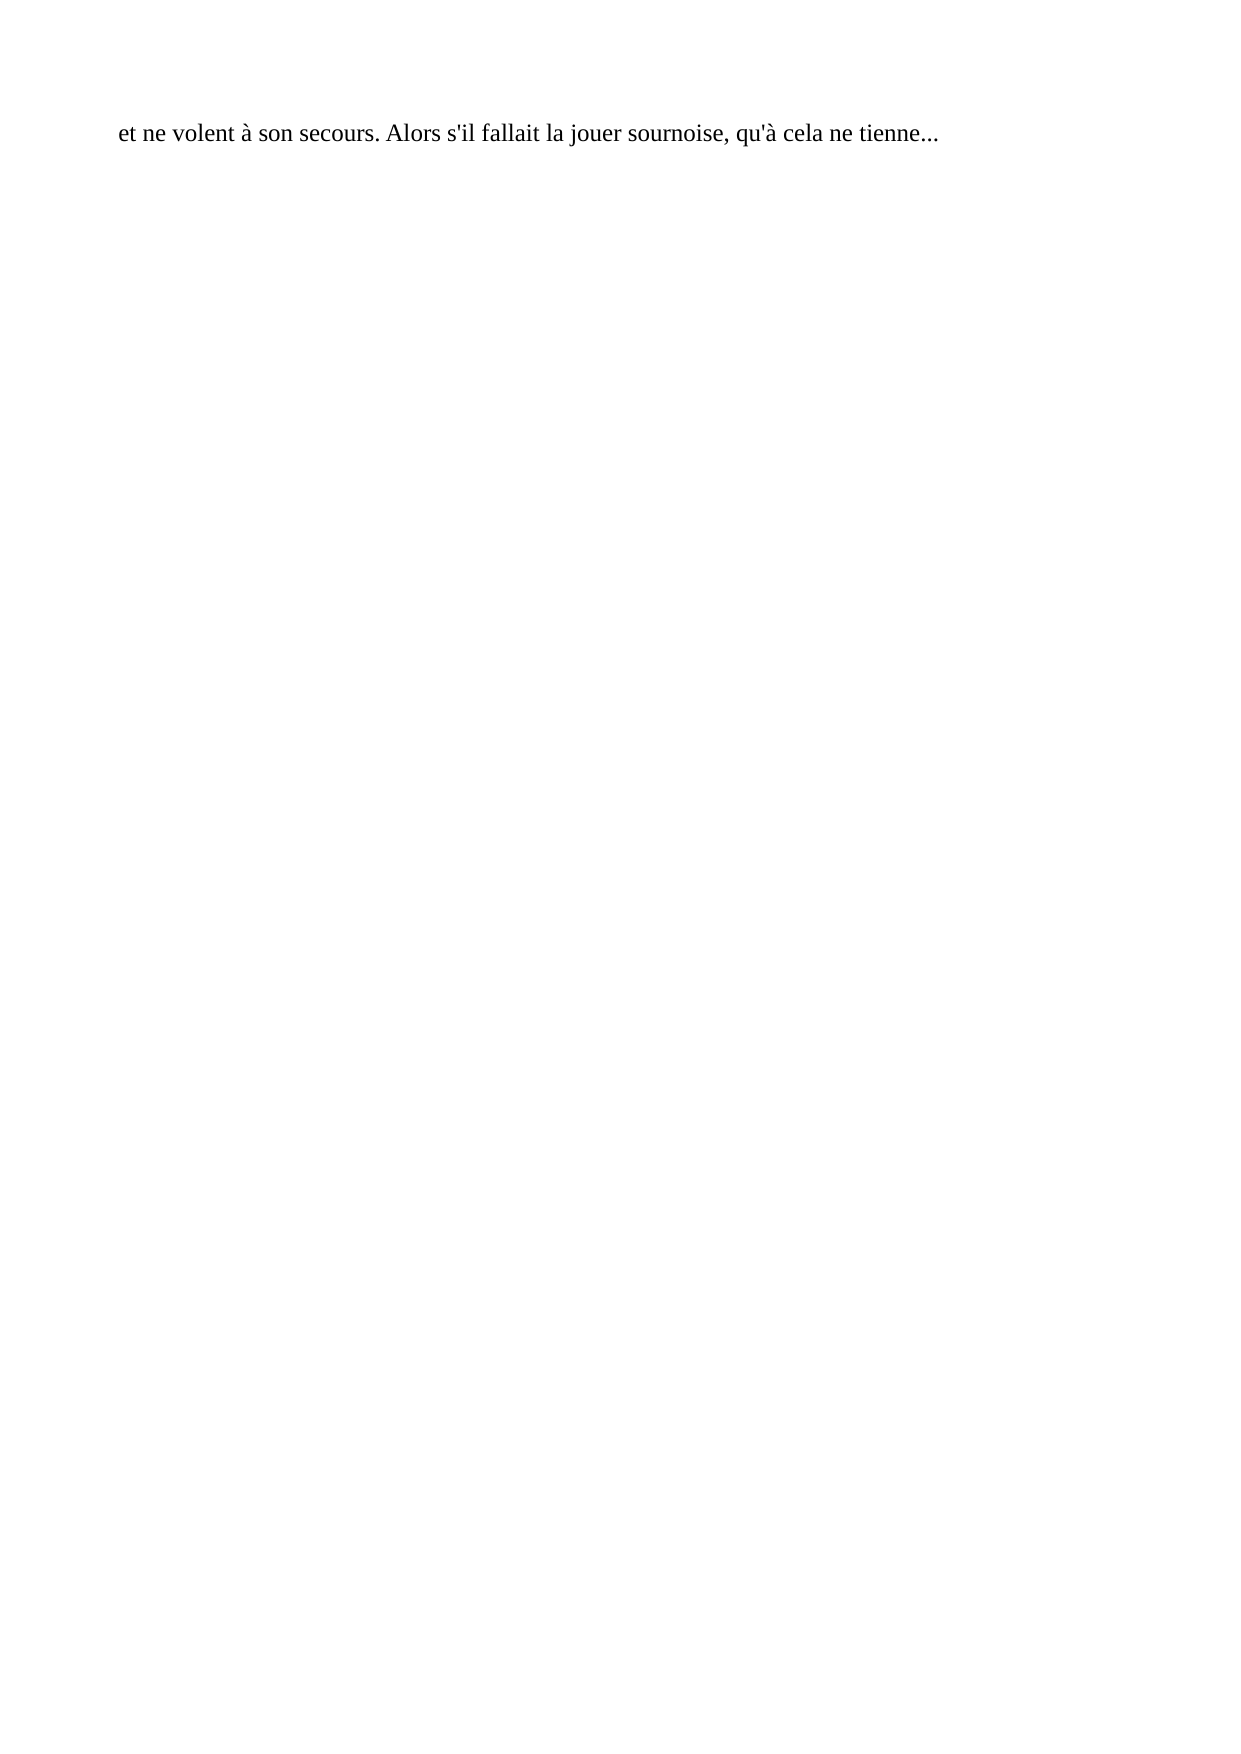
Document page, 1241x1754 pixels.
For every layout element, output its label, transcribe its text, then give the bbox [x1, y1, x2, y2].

text et ne volent à son secours. Alors s'il fallait la jouer sournoise, qu'à cela ne tienne... [118, 118, 1122, 147]
